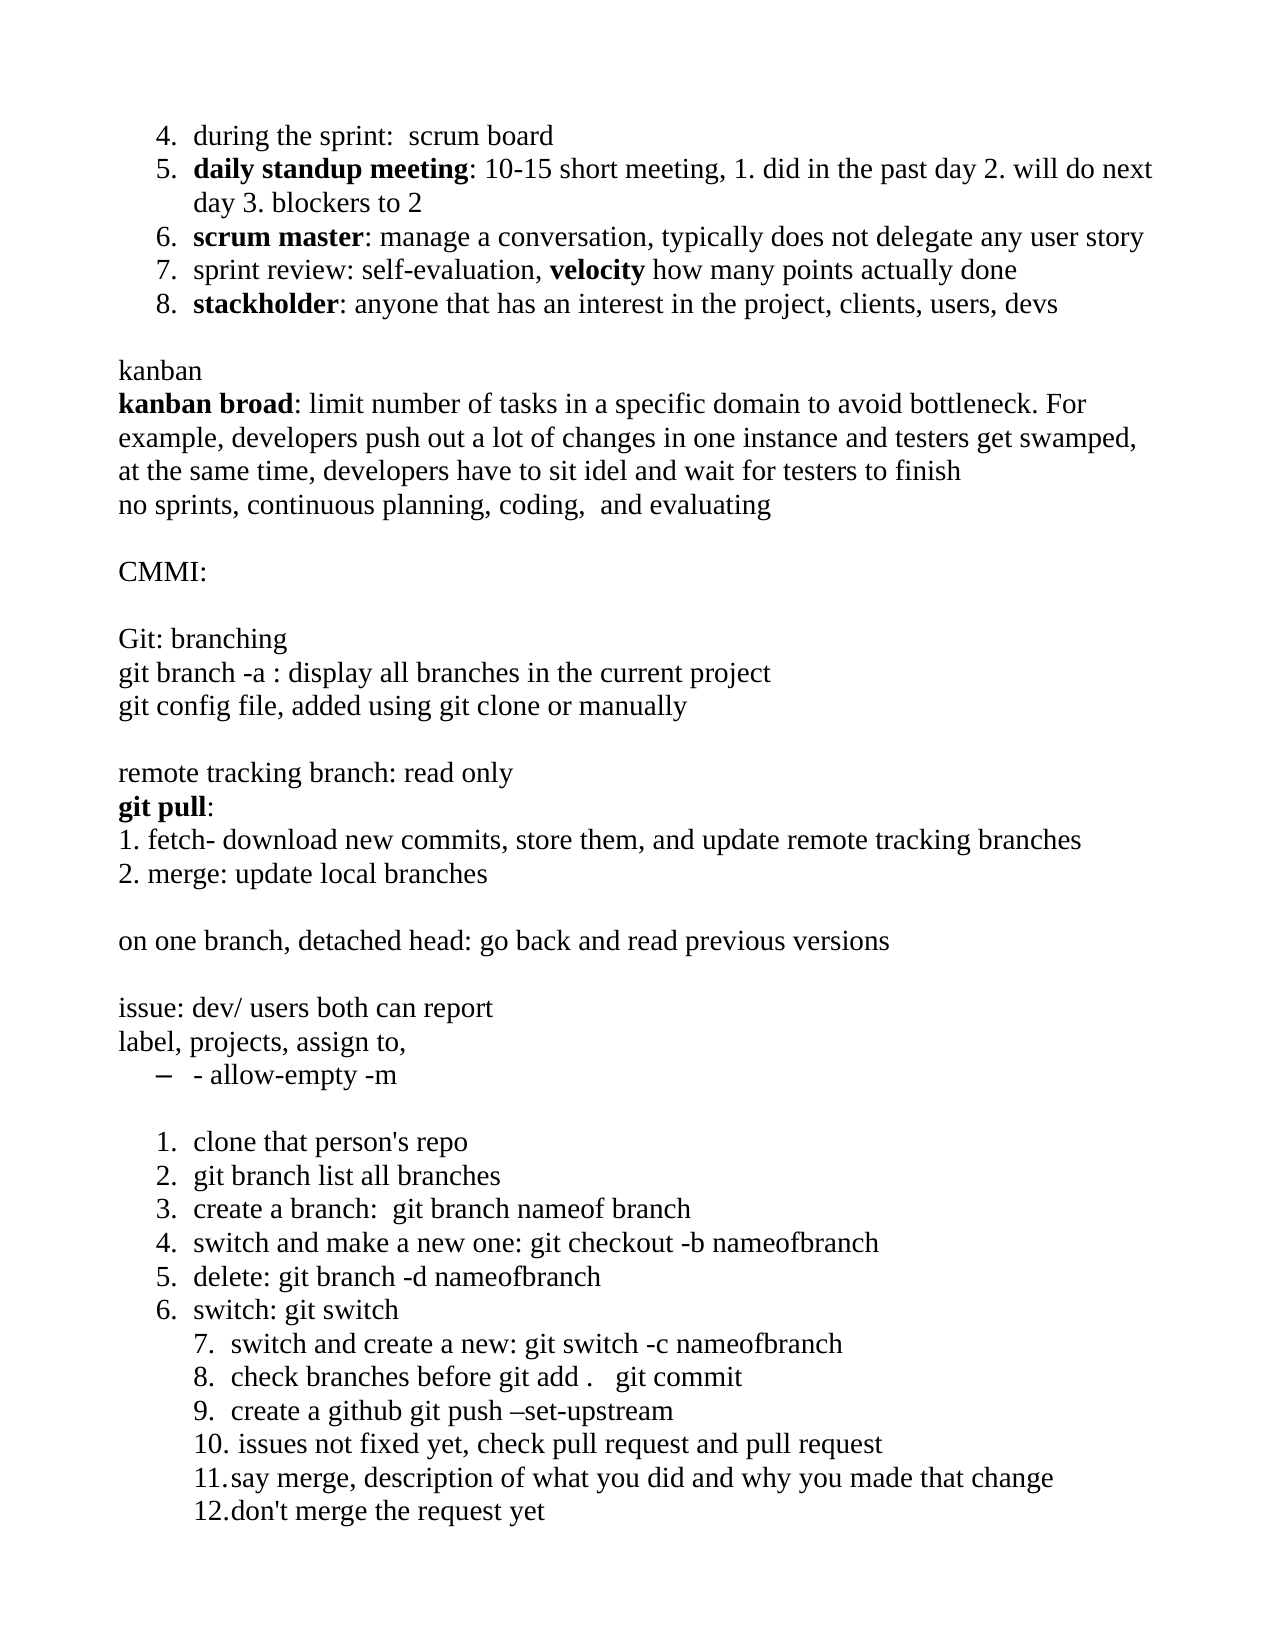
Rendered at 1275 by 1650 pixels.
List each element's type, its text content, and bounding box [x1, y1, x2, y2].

list don't merge the request yet [193, 1493, 1157, 1527]
text remote tracking branch: read only [118, 755, 1157, 789]
list during the sprint: scrum board [156, 118, 1157, 152]
list create a branch: git branch nameof branch [156, 1192, 1157, 1225]
list - allow-empty -m [156, 1057, 1157, 1091]
list create a github git push –set-upstream [193, 1393, 1157, 1426]
list issues not fixed yet, check pull request and pull request [193, 1426, 1157, 1460]
text git pull: [118, 789, 1157, 822]
list git branch list all branches [156, 1158, 1157, 1192]
list sprint review: self-evaluation, velocity how many points actually done [156, 252, 1157, 286]
list stackholder: anyone that has an interest in the project, clients, users, devs [156, 286, 1157, 319]
text 2. merge: update local branches [118, 856, 1157, 889]
text git config file, added using git clone or manually [118, 688, 1157, 722]
list say merge, description of what you did and why you made that change [193, 1460, 1157, 1493]
text git branch -a : display all branches in the current project [118, 655, 1157, 688]
list switch and make a new one: git checkout -b nameofbranch [156, 1225, 1157, 1259]
list switch and create a new: git switch -c nameofbranch [193, 1326, 1157, 1359]
list clone that person's repo [156, 1124, 1157, 1158]
text issue: dev/ users both can report [118, 990, 1157, 1024]
list delete: git branch -d nameofbranch [156, 1259, 1157, 1292]
text kanban [118, 353, 1157, 386]
text kanban broad: limit number of tasks in a specific domain to avoid bottleneck. For example, developers push out a lot of changes in one instance and testers get swamped, at the same time, developers have to sit idel and wait for testers to finish [118, 386, 1157, 487]
text no sprints, continuous planning, coding, and evaluating [118, 487, 1157, 521]
list switch: git switch [156, 1292, 1157, 1326]
text 1. fetch- download new commits, store them, and update remote tracking branches [118, 822, 1157, 856]
list scrum master: manage a conversation, typically does not delegate any user story [156, 219, 1157, 252]
list check branches before git add . git commit [193, 1359, 1157, 1393]
text Git: branching [118, 621, 1157, 655]
text on one branch, detached head: go back and read previous versions [118, 923, 1157, 957]
list daily standup meeting: 10-15 short meeting, 1. did in the past day 2. will do next day 3. blockers to 2 [156, 152, 1157, 219]
text label, projects, assign to, [118, 1024, 1157, 1057]
text CMMI: [118, 554, 1157, 588]
